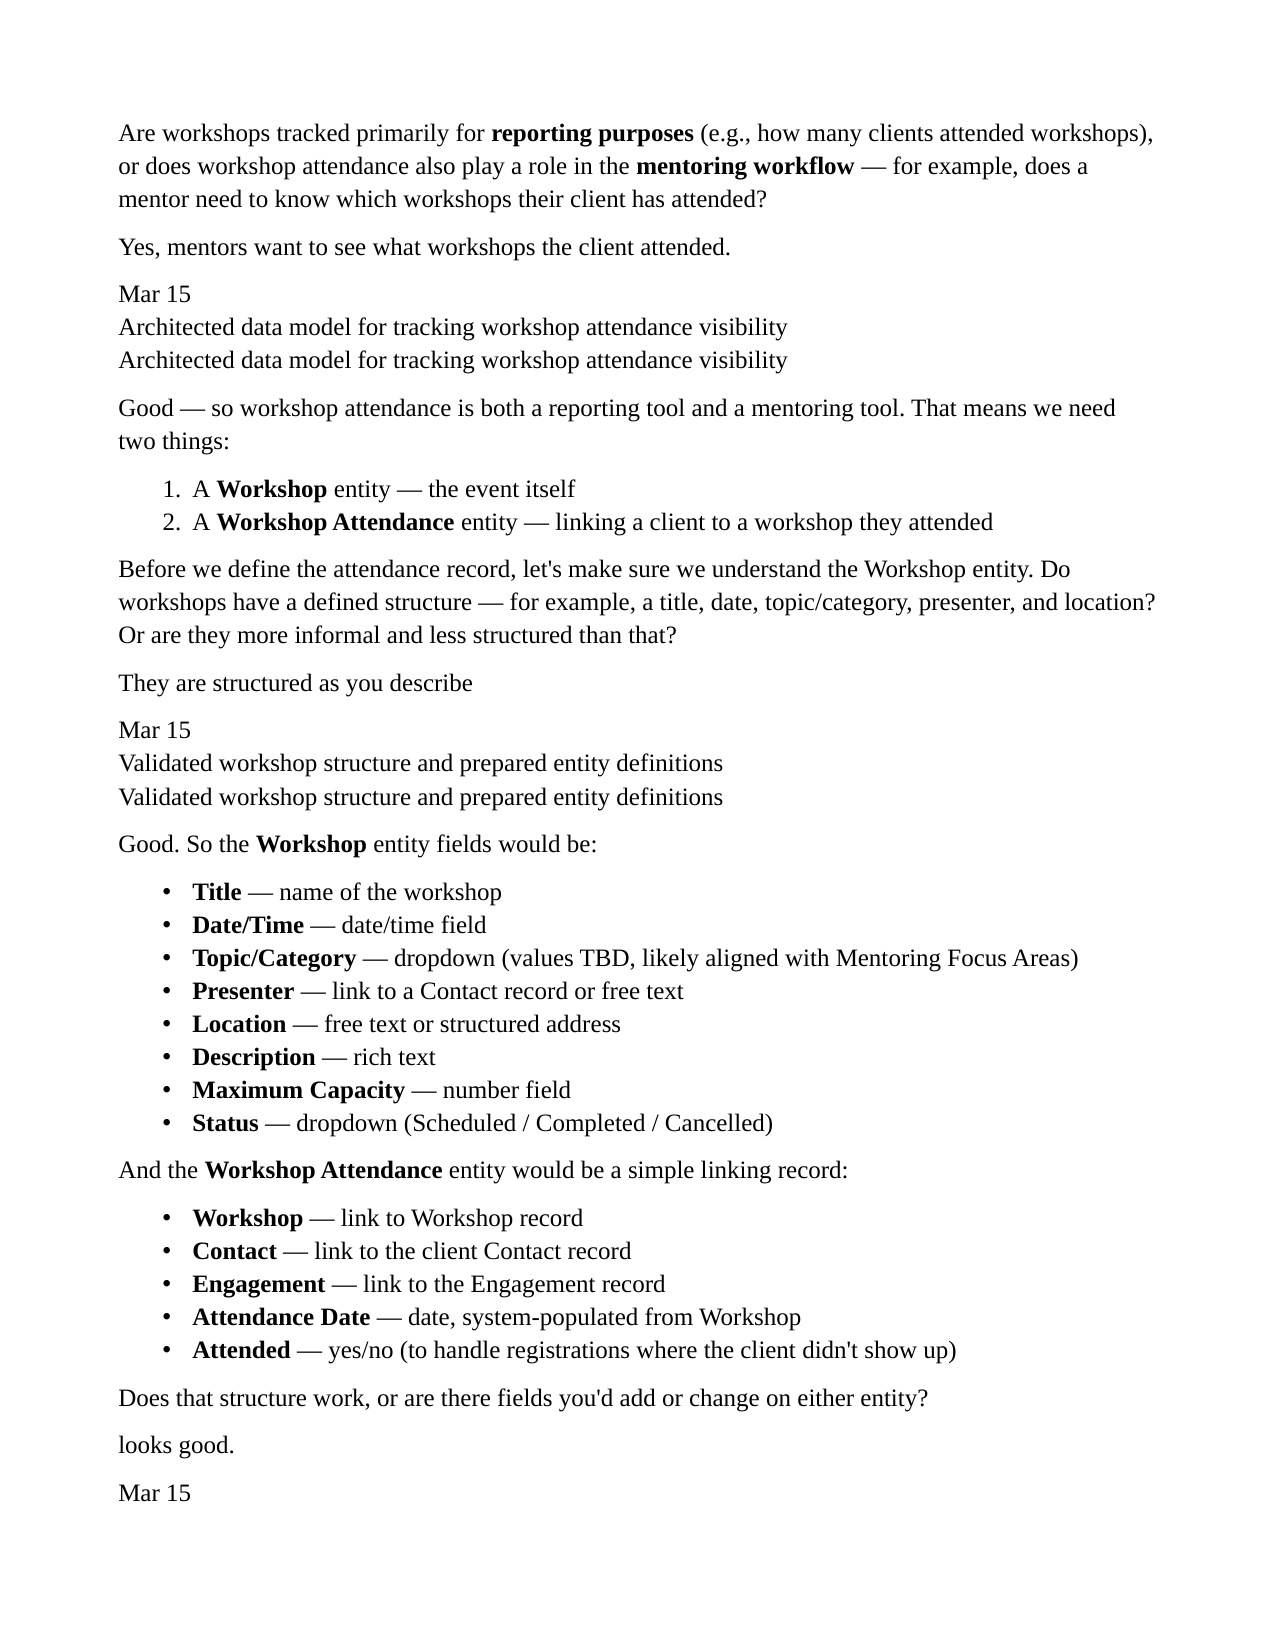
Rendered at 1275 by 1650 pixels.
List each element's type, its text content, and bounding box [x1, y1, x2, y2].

text And the Workshop Attendance entity would be a simple linking record: [118, 1156, 1157, 1184]
list Workshop — link to Workshop record [162, 1203, 1157, 1232]
text They are structured as you describe [118, 668, 1157, 697]
text Good. So the Workshop entity fields would be: [118, 829, 1157, 858]
text Does that structure work, or are there fields you'd add or change on either entity? [118, 1383, 1157, 1412]
list Description — rich text [162, 1042, 1157, 1071]
list Topic/Category — dropdown (values TBD, likely aligned with Mentoring Focus Areas) [162, 943, 1157, 972]
text Mar 15 [118, 716, 1157, 744]
text Before we define the attendance record, let's make sure we understand the Workshop entity. Do workshops have a defined structure — for example, a title, date, topic/category, presenter, and location? Or are they more informal and less structured than that? [118, 554, 1157, 649]
text Architected data model for tracking workshop attendance visibility [118, 345, 1157, 374]
text Architected data model for tracking workshop attendance visibility [118, 312, 1157, 341]
list Date/Time — date/time field [162, 910, 1157, 938]
text Mar 15 [118, 279, 1157, 308]
list Engagement — link to the Engagement record [162, 1269, 1157, 1298]
list A Workshop Attendance entity — linking a client to a workshop they attended [162, 507, 1157, 535]
text Validated workshop structure and prepared entity definitions [118, 748, 1157, 777]
list Presenter — link to a Contact record or free text [162, 976, 1157, 1004]
text Yes, mentors want to see what workshops the client attended. [118, 232, 1157, 261]
list Maximum Capacity — number field [162, 1075, 1157, 1104]
list Attendance Date — date, system-populated from Workshop [162, 1302, 1157, 1331]
list Attended — yes/no (to handle registrations where the client didn't show up) [162, 1335, 1157, 1364]
text Good — so workshop attendance is both a reporting tool and a mentoring tool. That means we need two things: [118, 393, 1157, 455]
list Title — name of the workshop [162, 877, 1157, 906]
list Contact — link to the client Contact record [162, 1236, 1157, 1265]
text looks good. [118, 1430, 1157, 1459]
text Are workshops tracked primarily for reporting purposes (e.g., how many clients attended workshops), or does workshop attendance also play a role in the mentoring workflow — for example, does a mentor need to know which workshops their client has attended? [118, 118, 1157, 213]
list A Workshop entity — the event itself [162, 474, 1157, 502]
list Location — free text or structured address [162, 1009, 1157, 1038]
list Status — dropdown (Scheduled / Completed / Cancelled) [162, 1108, 1157, 1137]
text Validated workshop structure and prepared entity definitions [118, 782, 1157, 810]
text Mar 15 [118, 1478, 1157, 1507]
